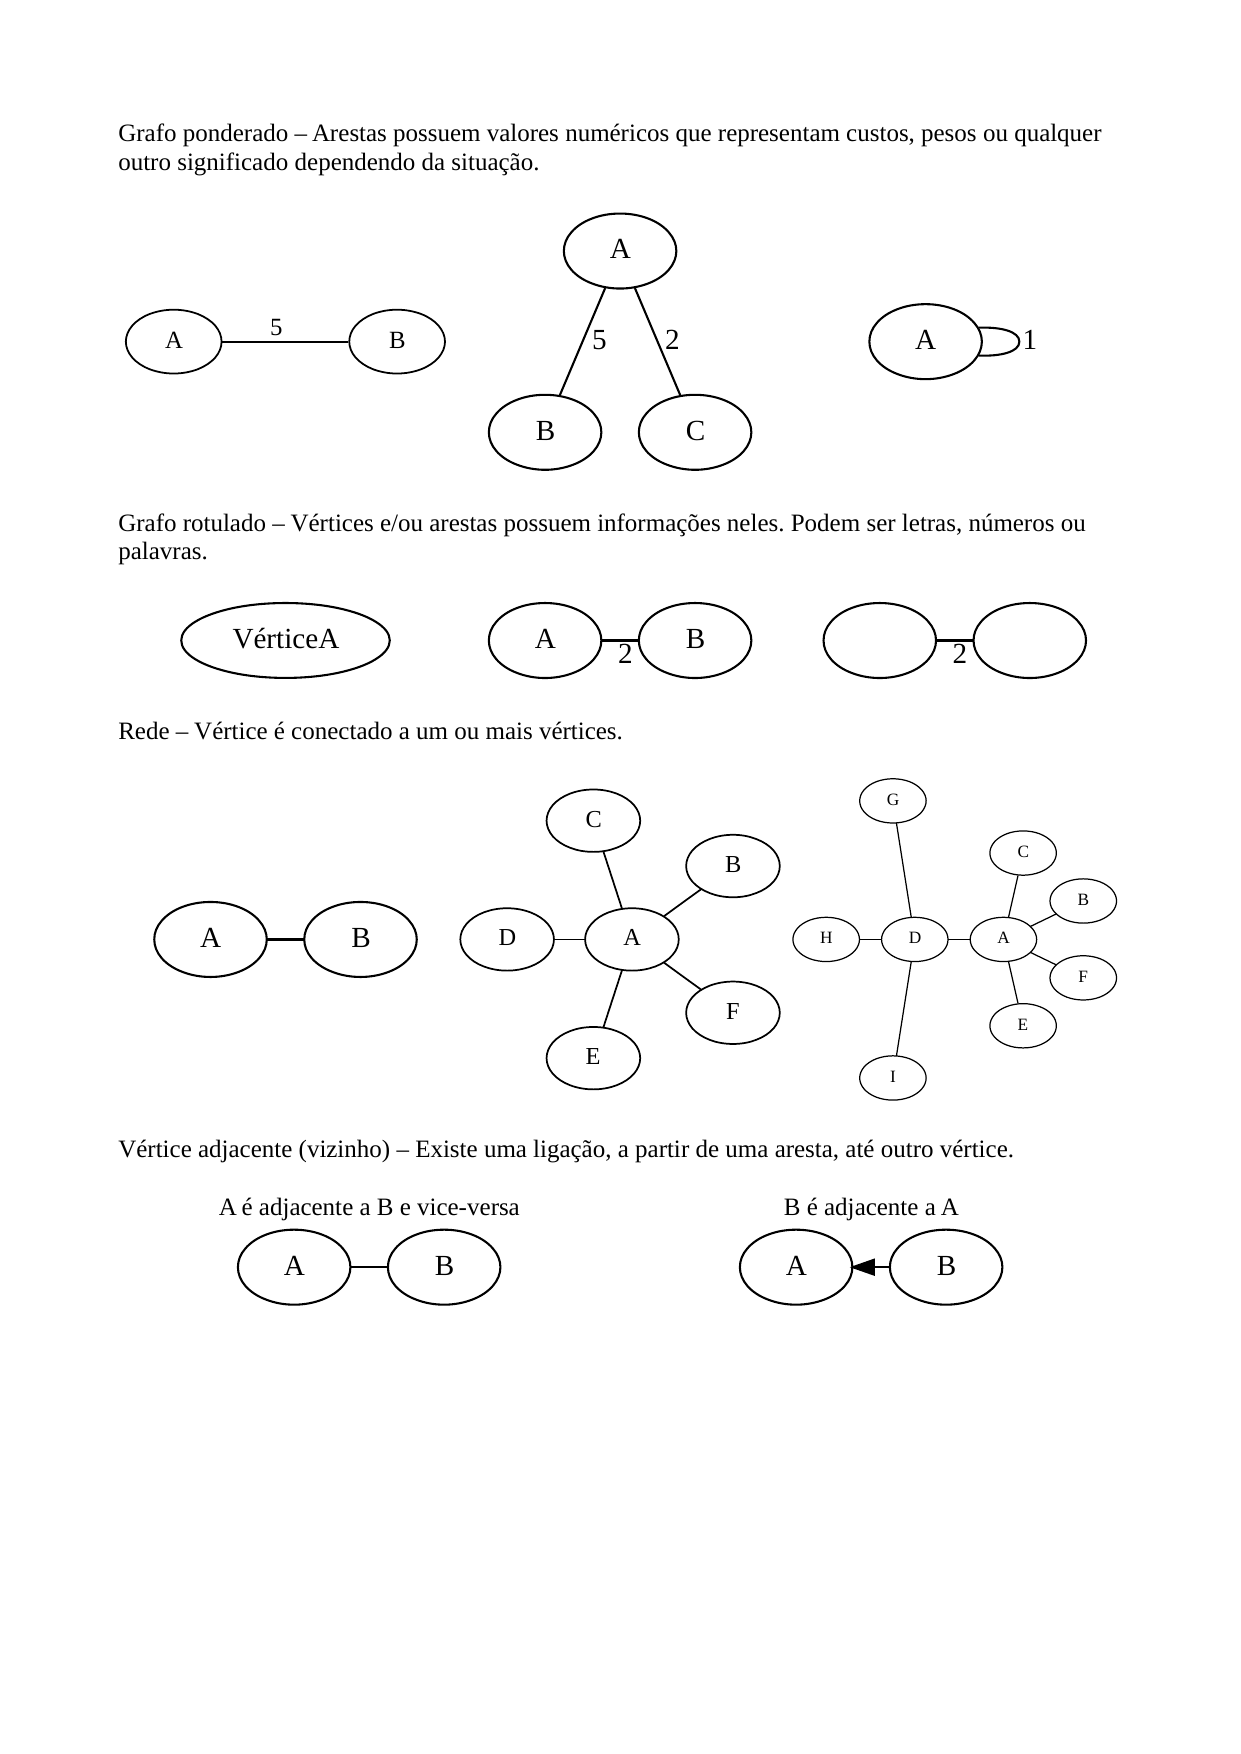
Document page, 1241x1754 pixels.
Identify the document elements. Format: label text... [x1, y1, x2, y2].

text Grafo ponderado – Arestas possuem valores numéricos que representam custos, pesos ou qualquer outro significado dependendo da situação. [118, 118, 1122, 176]
table_header [788, 204, 1122, 479]
table_cell [1011, 1221, 1122, 1314]
table_cell [118, 1221, 229, 1314]
table_header [1095, 594, 1122, 687]
table_cell [620, 1221, 731, 1314]
table_header [453, 1097, 787, 1106]
table_cell [509, 1221, 620, 1314]
table_header [788, 594, 815, 687]
table_header [118, 594, 173, 687]
table_header B é adjacente a A [620, 1192, 1122, 1221]
table_header [118, 773, 453, 1106]
text Vértice adjacente (vizinho) – Existe uma ligação, a partir de uma aresta, até outro vértice. [118, 1134, 1122, 1163]
text Grafo rotulado – Vértices e/ou arestas possuem informações neles. Podem ser letras, números ou palavras. [118, 508, 1122, 565]
table_header [453, 773, 787, 782]
table_header [453, 594, 480, 687]
table_header [118, 204, 453, 302]
table_header [453, 204, 787, 479]
text Rede – Vértice é conectado a um ou mais vértices. [118, 716, 1122, 744]
table_header [118, 381, 453, 479]
table_header [399, 594, 453, 687]
table_header [760, 594, 787, 687]
table_header A é adjacente a B e vice-versa [118, 1192, 620, 1221]
